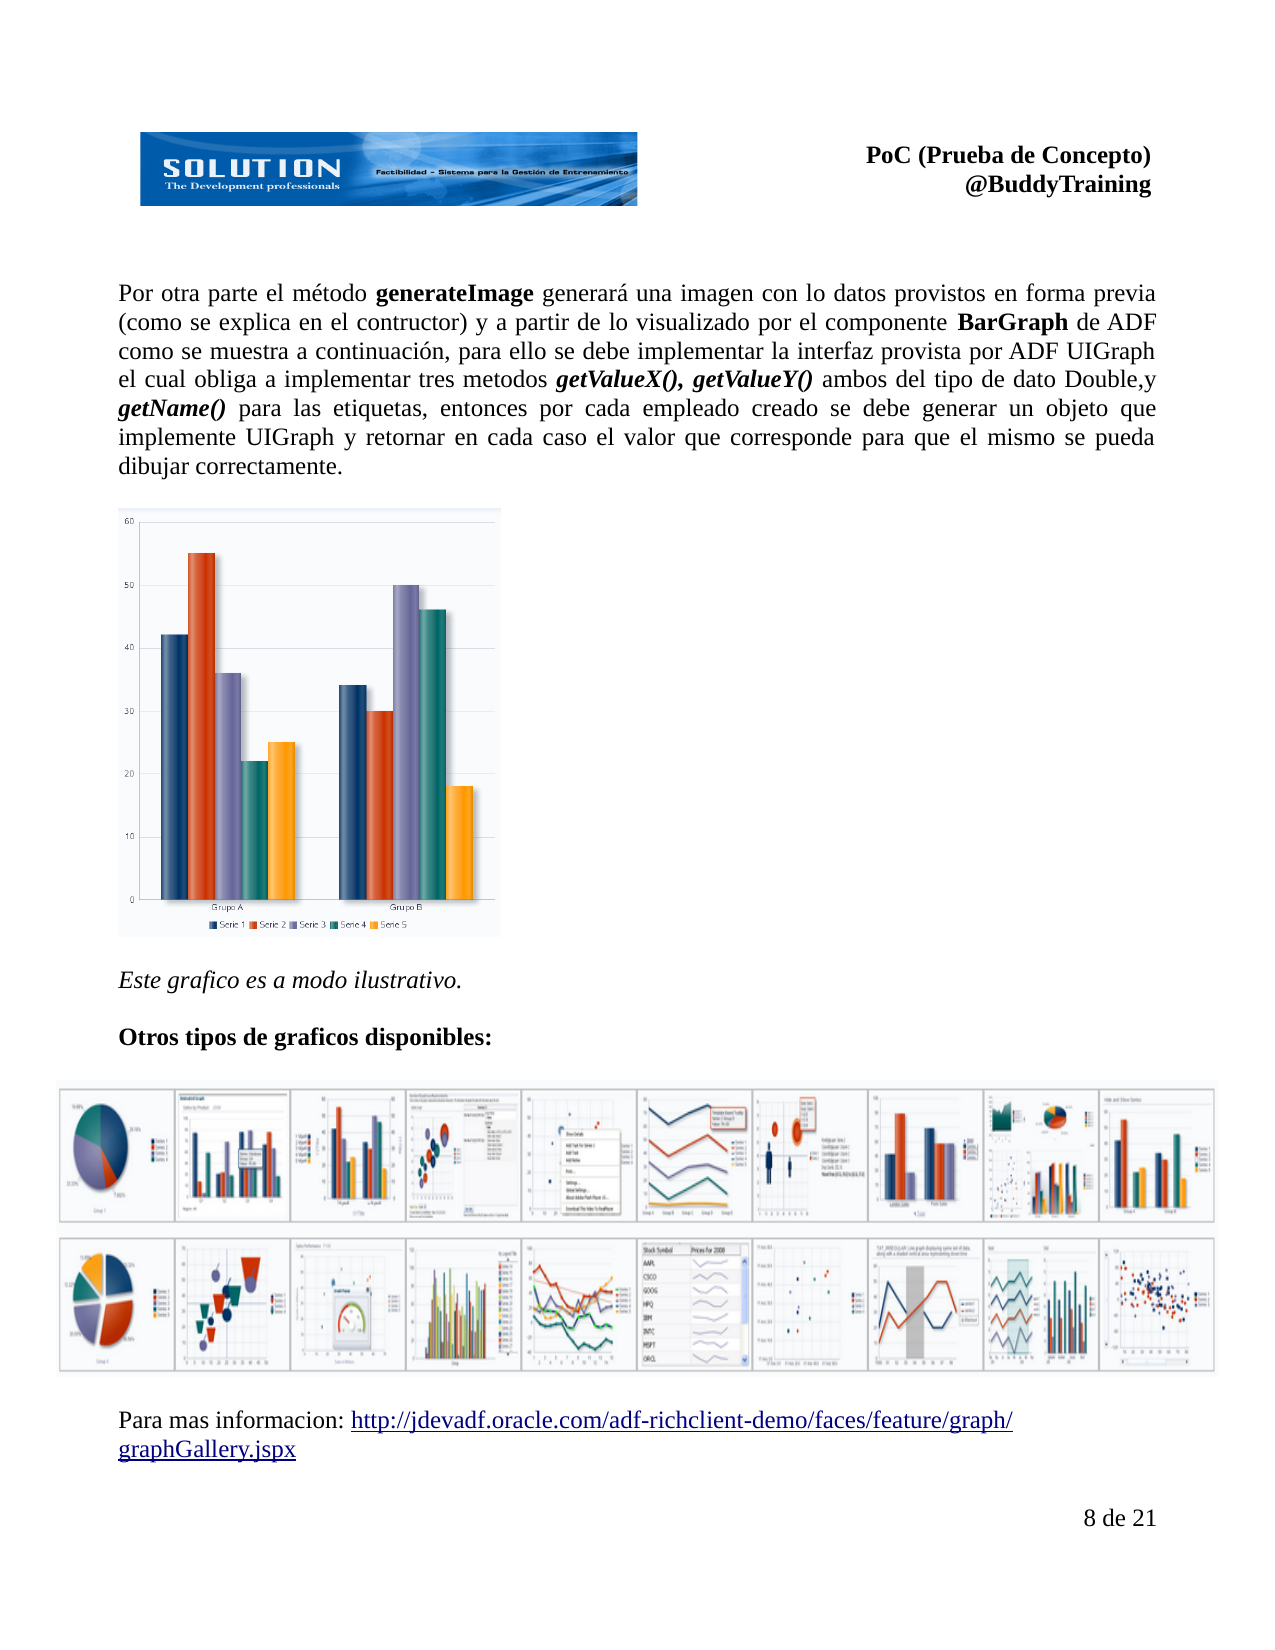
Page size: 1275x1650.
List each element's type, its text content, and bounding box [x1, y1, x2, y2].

picture [140, 132, 638, 206]
picture [56, 1080, 1219, 1377]
text Por otra parte el método generateImage generará una imagen con lo datos provistos en forma previa (como se explica en el contructor) y a partir de lo visualizado por el componente BarGraph de ADF como se muestra a continuación, para ello se debe implementar la interfaz provista por ADF UIGraph el cual obliga a implementar tres metodos getValueX(), getValueY() ambos del tipo de dato Double,y getName() para las etiquetas, entonces por cada empleado creado se debe generar un objeto que implemente UIGraph y retornar en cada caso el valor que corresponde para que el mismo se pueda dibujar correctamente. [118, 278, 1157, 479]
picture [118, 508, 501, 937]
text Otros tipos de graficos disponibles: [118, 1022, 1157, 1051]
text Para mas informacion: http://jdevadf.oracle.com/adf-richclient-demo/faces/feature/graph/graphGallery.jspx [118, 1406, 1157, 1463]
text Este grafico es a modo ilustrativo. [118, 965, 1157, 994]
